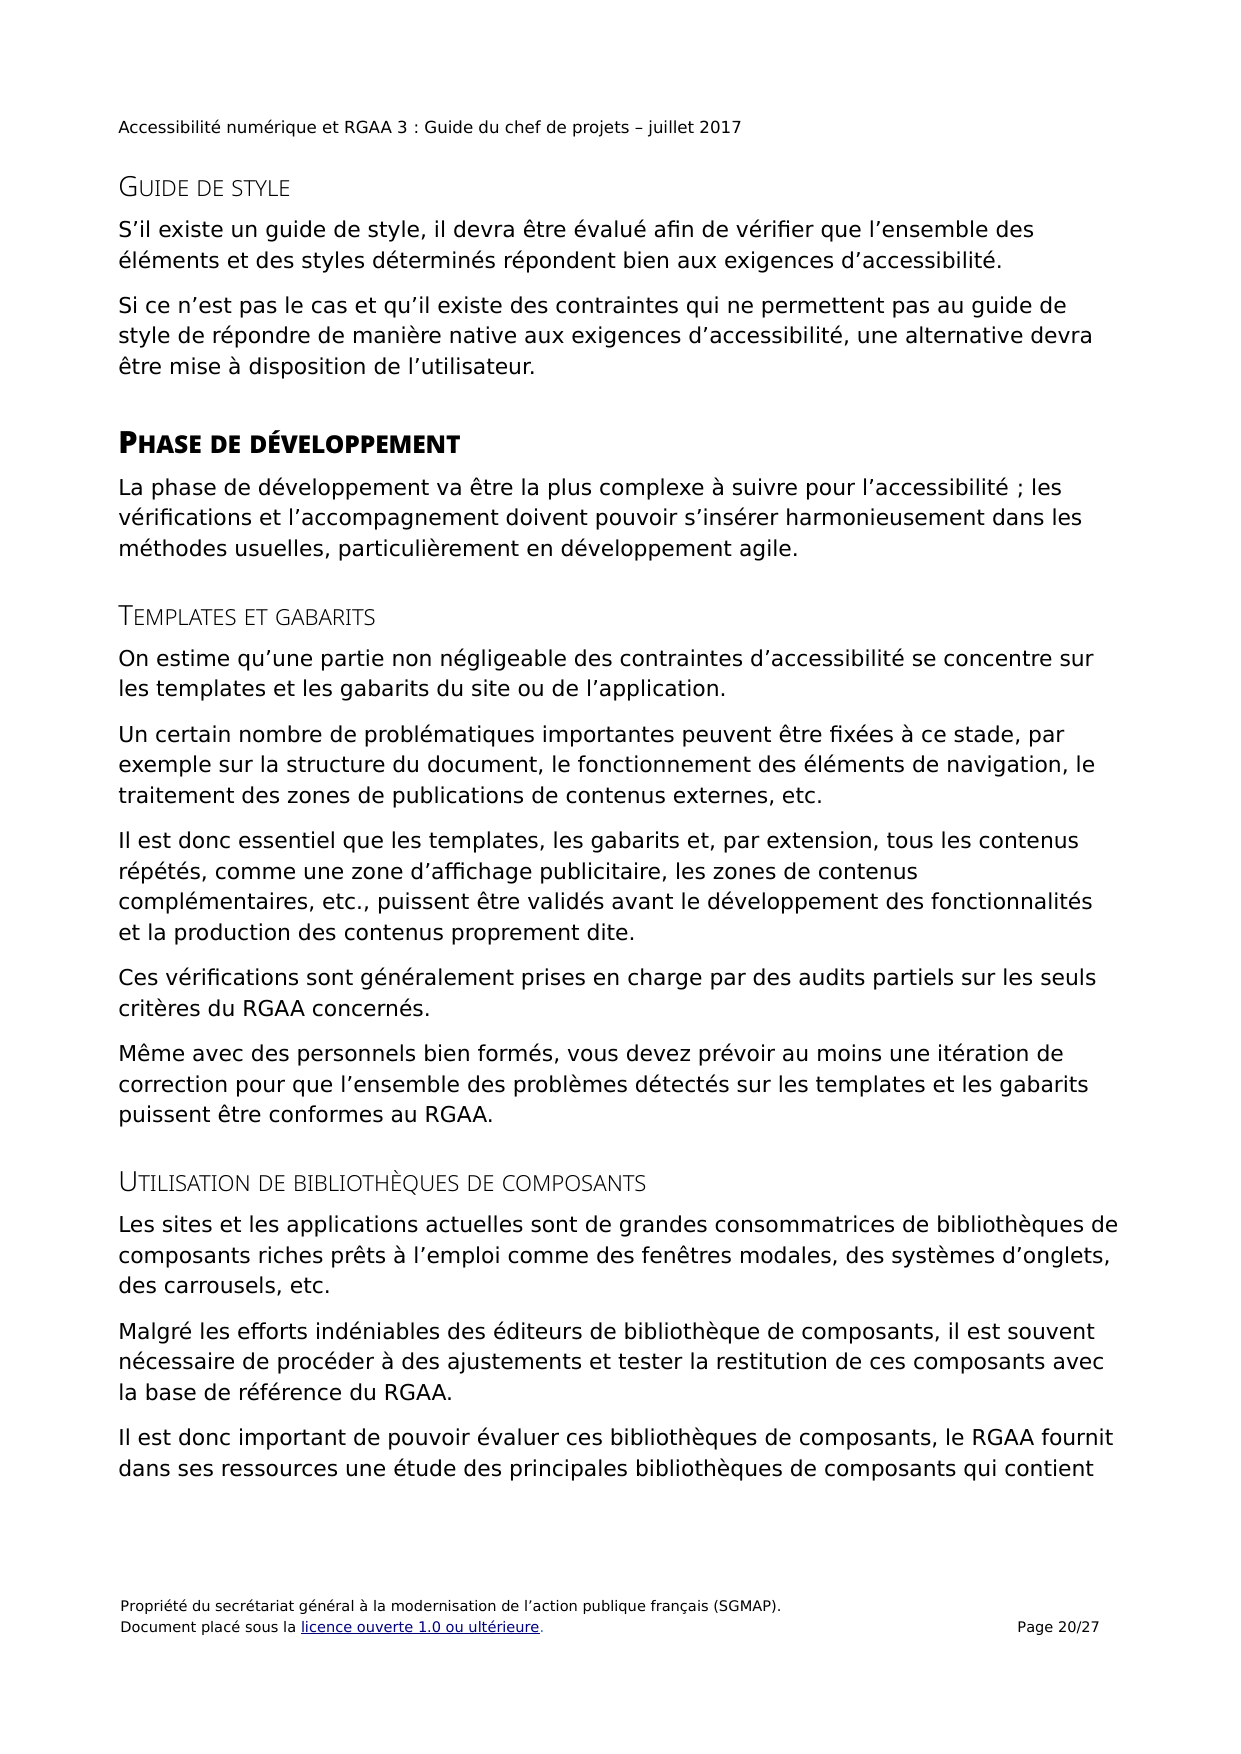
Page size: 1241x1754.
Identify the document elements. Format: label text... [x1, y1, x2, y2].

text On estime qu’une partie non négligeable des contraintes d’accessibilité se concentre sur les templates et les gabarits du site ou de l’application. [118, 646, 1122, 702]
text La phase de développement va être la plus complexe à suivre pour l’accessibilité ; les vérifications et l’accompagnement doivent pouvoir s’insérer harmonieusement dans les méthodes usuelles, particulièrement en développement agile. [118, 474, 1122, 561]
subtitle Templates et gabarits [118, 596, 1122, 633]
text Même avec des personnels bien formés, vous devez prévoir au moins une itération de correction pour que l’ensemble des problèmes détectés sur les templates et les gabarits puissent être conformes au RGAA. [118, 1041, 1122, 1128]
text Malgré les efforts indéniables des éditeurs de bibliothèque de composants, il est souvent nécessaire de procéder à des ajustements et tester la restitution de ces composants avec la base de référence du RGAA. [118, 1319, 1122, 1406]
text Il est donc important de pouvoir évaluer ces bibliothèques de composants, le RGAA fournit dans ses ressources une étude des principales bibliothèques de composants qui contient [118, 1425, 1122, 1481]
text S’il existe un guide de style, il devra être évalué afin de vérifier que l’ensemble des éléments et des styles déterminés répondent bien aux exigences d’accessibilité. [118, 217, 1122, 273]
text Un certain nombre de problématiques importantes peuvent être fixées à ce stade, par exemple sur la structure du document, le fonctionnement des éléments de navigation, le traitement des zones de publications de contenus externes, etc. [118, 722, 1122, 808]
text Il est donc essentiel que les templates, les gabarits et, par extension, tous les contenus répétés, comme une zone d’affichage publicitaire, les zones de contenus complémentaires, etc., puissent être validés avant le développement des fonctionnalités et la production des contenus proprement dite. [118, 828, 1122, 946]
text Les sites et les applications actuelles sont de grandes consommatrices de bibliothèques de composants riches prêts à l’emploi comme des fenêtres modales, des systèmes d’onglets, des carrousels, etc. [118, 1212, 1122, 1299]
text Si ce n’est pas le cas et qu’il existe des contraintes qui ne permettent pas au guide de style de répondre de manière native aux exigences d’accessibilité, une alternative devra être mise à disposition de l’utilisateur. [118, 293, 1122, 380]
subtitle Guide de style [118, 167, 1122, 205]
subtitle Utilisation de bibliothèques de composants [118, 1162, 1122, 1200]
subtitle Phase de développement [118, 420, 1122, 462]
text Ces vérifications sont généralement prises en charge par des audits partiels sur les seuls critères du RGAA concernés. [118, 965, 1122, 1021]
